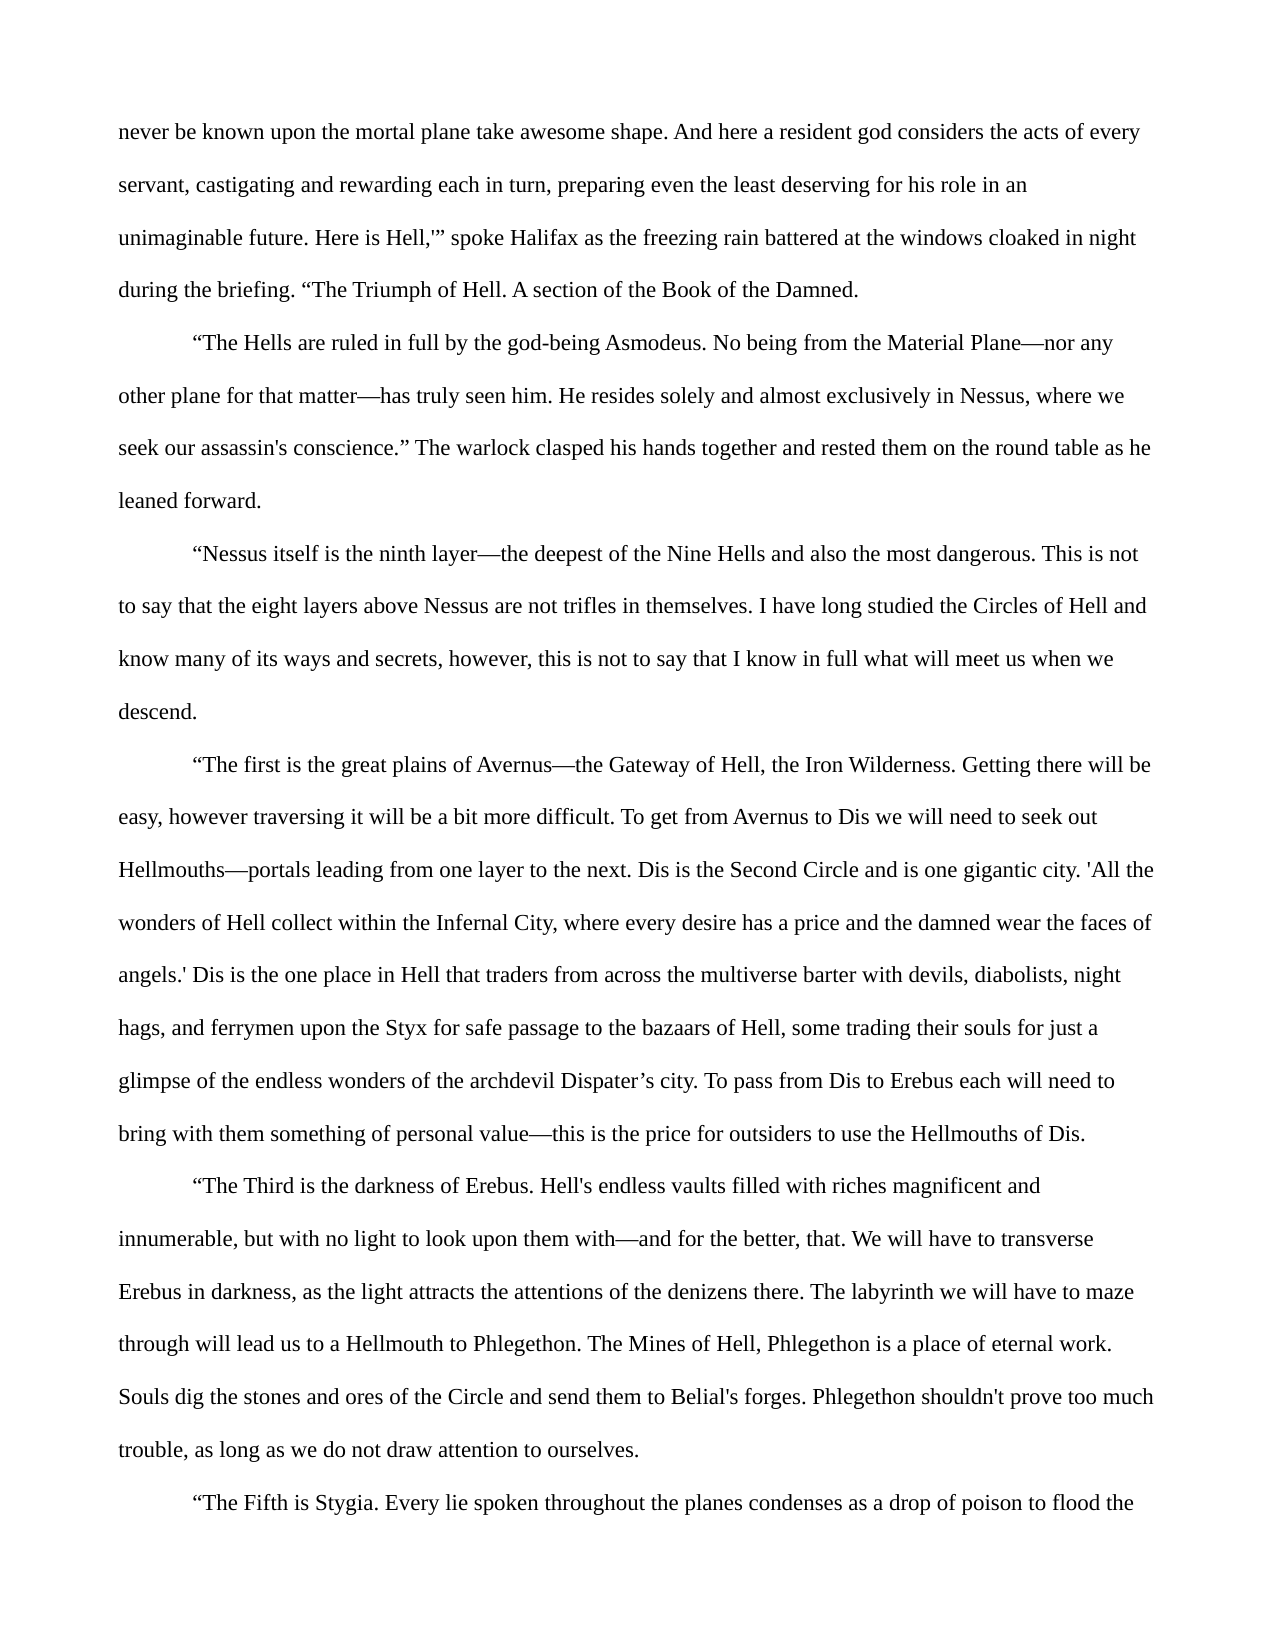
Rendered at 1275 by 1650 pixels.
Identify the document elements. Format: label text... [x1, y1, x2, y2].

text “The Third is the darkness of Erebus. Hell's endless vaults filled with riches magnificent and innumerable, but with no light to look upon them with—and for the better, that. We will have to transverse Erebus in darkness, as the light attracts the attentions of the denizens there. The labyrinth we will have to maze through will lead us to a Hellmouth to Phlegethon. The Mines of Hell, Phlegethon is a place of eternal work. Souls dig the stones and ores of the Circle and send them to Belial's forges. Phlegethon shouldn't prove too much trouble, as long as we do not draw attention to ourselves. [118, 1172, 1157, 1462]
text “The Hells are ruled in full by the god-being Asmodeus. No being from the Material Plane—nor any other plane for that matter—has truly seen him. He resides solely and almost exclusively in Nessus, where we seek our assassin's conscience.” The warlock clasped his hands together and rested them on the round table as he leaned forward. [118, 329, 1157, 513]
text “The Fifth is Stygia. Every lie spoken throughout the planes condenses as a drop of poison to flood the [118, 1488, 1157, 1515]
text “Nessus itself is the ninth layer—the deepest of the Nine Hells and also the most dangerous. This is not to say that the eight layers above Nessus are not trifles in themselves. I have long studied the Circles of Hell and know many of its ways and secrets, however, this is not to say that I know in full what will meet us when we descend. [118, 540, 1157, 724]
text never be known upon the mortal plane take awesome shape. And here a resident god considers the acts of every servant, castigating and rewarding each in turn, preparing even the least deserving for his role in an unimaginable future. Here is Hell,'” spoke Halifax as the freezing rain battered at the windows cloaked in night during the briefing. “The Triumph of Hell. A section of the Book of the Damned. [118, 118, 1157, 303]
text “The first is the great plains of Avernus—the Gateway of Hell, the Iron Wilderness. Getting there will be easy, however traversing it will be a bit more difficult. To get from Avernus to Dis we will need to seek out Hellmouths—portals leading from one layer to the next. Dis is the Second Circle and is one gigantic city. 'All the wonders of Hell collect within the Infernal City, where every desire has a price and the damned wear the faces of angels.' Dis is the one place in Hell that traders from across the multiverse barter with devils, diabolists, night hags, and ferrymen upon the Styx for safe passage to the bazaars of Hell, some trading their souls for just a glimpse of the endless wonders of the archdevil Dispater’s city. To pass from Dis to Erebus each will need to bring with them something of personal value—this is the price for outsiders to use the Hellmouths of Dis. [118, 751, 1157, 1146]
